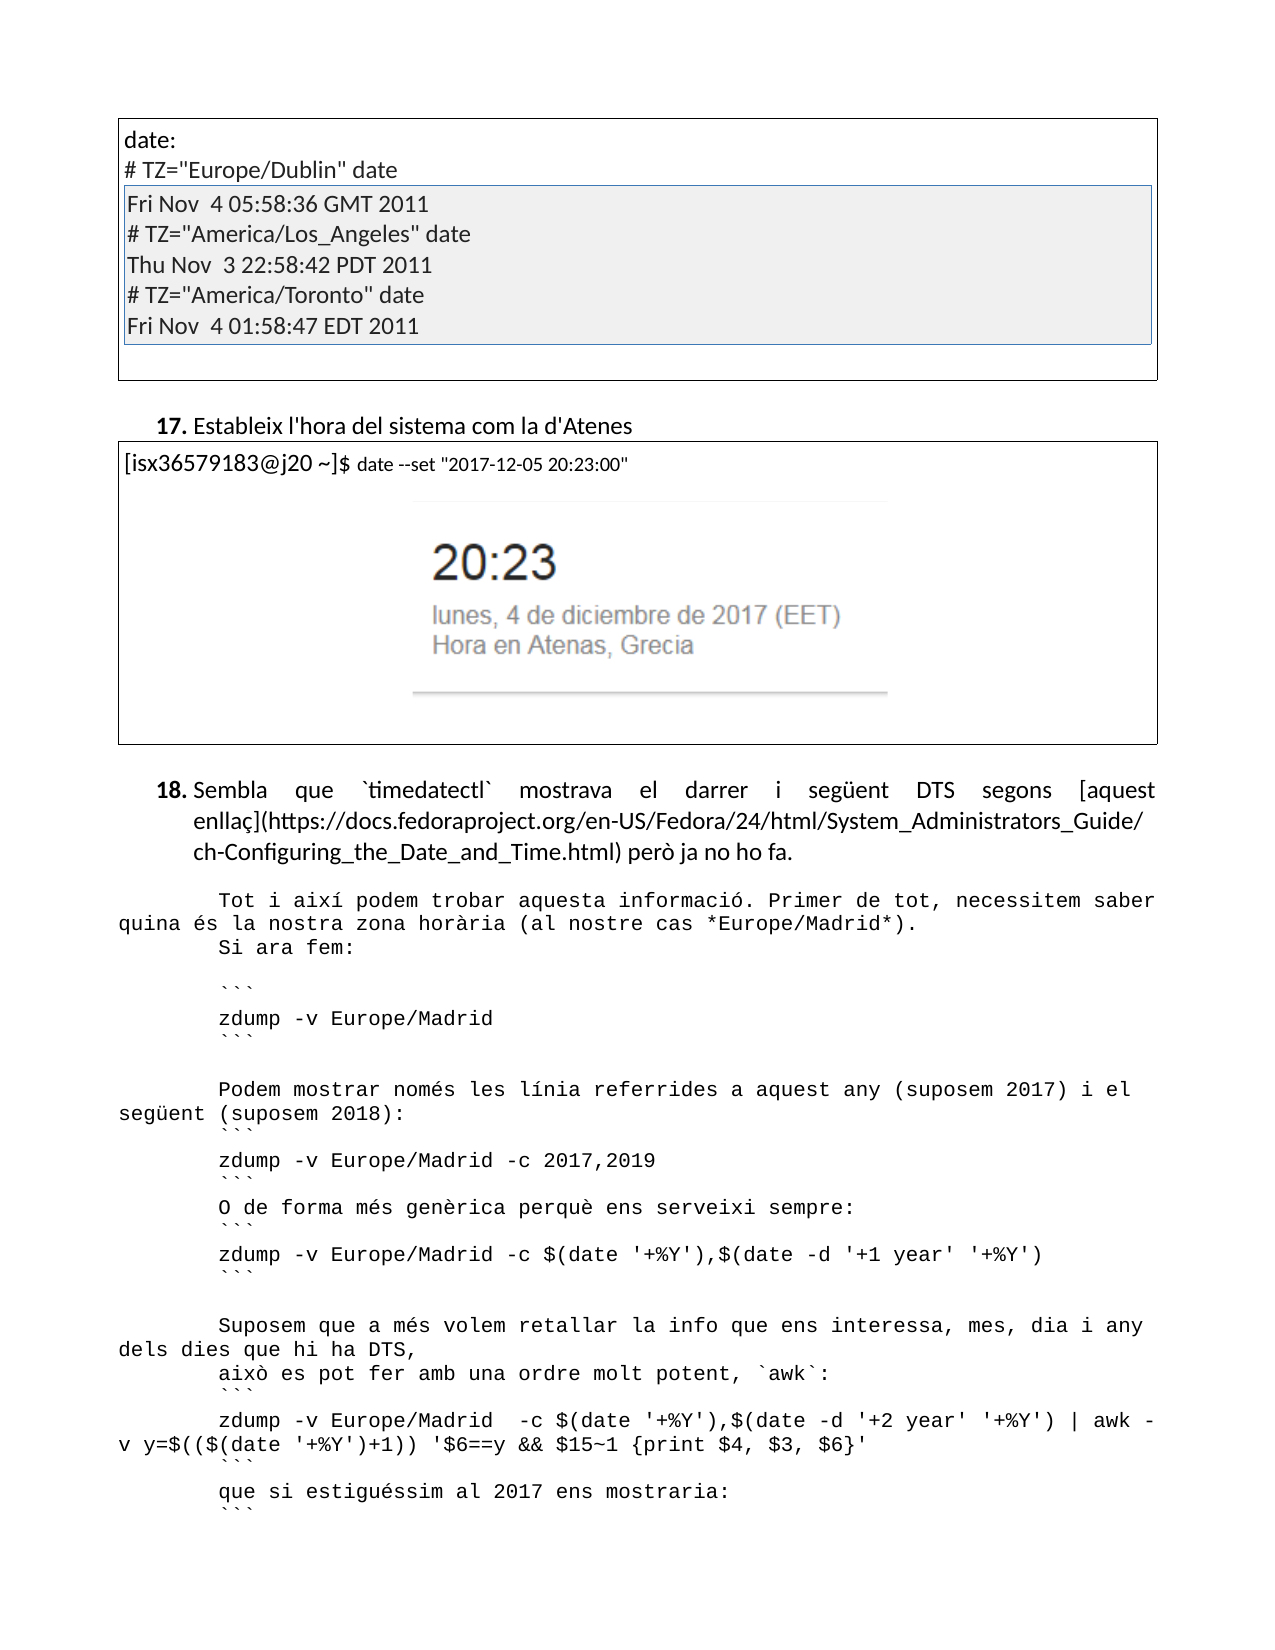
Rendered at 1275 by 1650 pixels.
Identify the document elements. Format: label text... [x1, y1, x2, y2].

text zdump -v Europe/Madrid [118, 1008, 1157, 1032]
picture [412, 501, 888, 714]
table_header [119, 714, 1157, 744]
text ``` [118, 1126, 1157, 1150]
text Tot i així podem trobar aquesta informació. Primer de tot, necessitem saber quina és la nostra zona horària (al nostre cas *Europe/Madrid*). [118, 890, 1157, 937]
text zdump -v Europe/Madrid -c 2017,2019 [118, 1150, 1157, 1173]
text ``` [118, 1457, 1157, 1481]
text que si estiguéssim al 2017 ens mostraria: [118, 1481, 1157, 1504]
text ``` [118, 1173, 1157, 1197]
text Suposem que a més volem retallar la info que ens interessa, mes, dia i any dels dies que hi ha DTS, [118, 1315, 1157, 1363]
text Si ara fem: [118, 937, 1157, 961]
text zdump -v Europe/Madrid -c $(date '+%Y'),$(date -d '+2 year' '+%Y') | awk -v y=$(($(date '+%Y')+1)) '$6==y && $15~1 {print $4, $3, $6}' [118, 1410, 1157, 1457]
text ``` [118, 1386, 1157, 1410]
text ``` [118, 1032, 1157, 1055]
text O de forma més genèrica perquè ens serveixi sempre: [118, 1197, 1157, 1221]
text ``` [118, 1221, 1157, 1244]
text ``` [118, 1268, 1157, 1292]
text ``` [118, 1504, 1157, 1528]
text això es pot fer amb una ordre molt potent, `awk`: [118, 1363, 1157, 1386]
text zdump -v Europe/Madrid -c $(date '+%Y'),$(date -d '+1 year' '+%Y') [118, 1244, 1157, 1268]
text Podem mostrar només les línia referrides a aquest any (suposem 2017) i el següent (suposem 2018): [118, 1079, 1157, 1126]
table_header date: # TZ="Europe/Dublin" date Fri Nov 4 05:58:36 GMT 2011 # TZ="America/Los_Angeles" date Thu Nov 3 22:58:42 PDT 2011 # TZ="America/Toronto" date Fri Nov 4 01:58:47 EDT 2011 [119, 119, 1157, 380]
text ``` [118, 984, 1157, 1008]
list Sembla que `timedatectl` mostrava el darrer i següent DTS segons [aquest enllaç](https://docs.fedoraproject.org/en-US/Fedora/24/html/System_Administrators_Guide/ch-Configuring_the_Date_and_Time.html) però ja no ho fa. [156, 774, 1157, 866]
table_header [isx36579183@j20 ~]$ date --set "2017-12-05 20:23:00" [119, 442, 1157, 713]
list Estableix l'hora del sistema com la d'Atenes [156, 411, 1157, 441]
